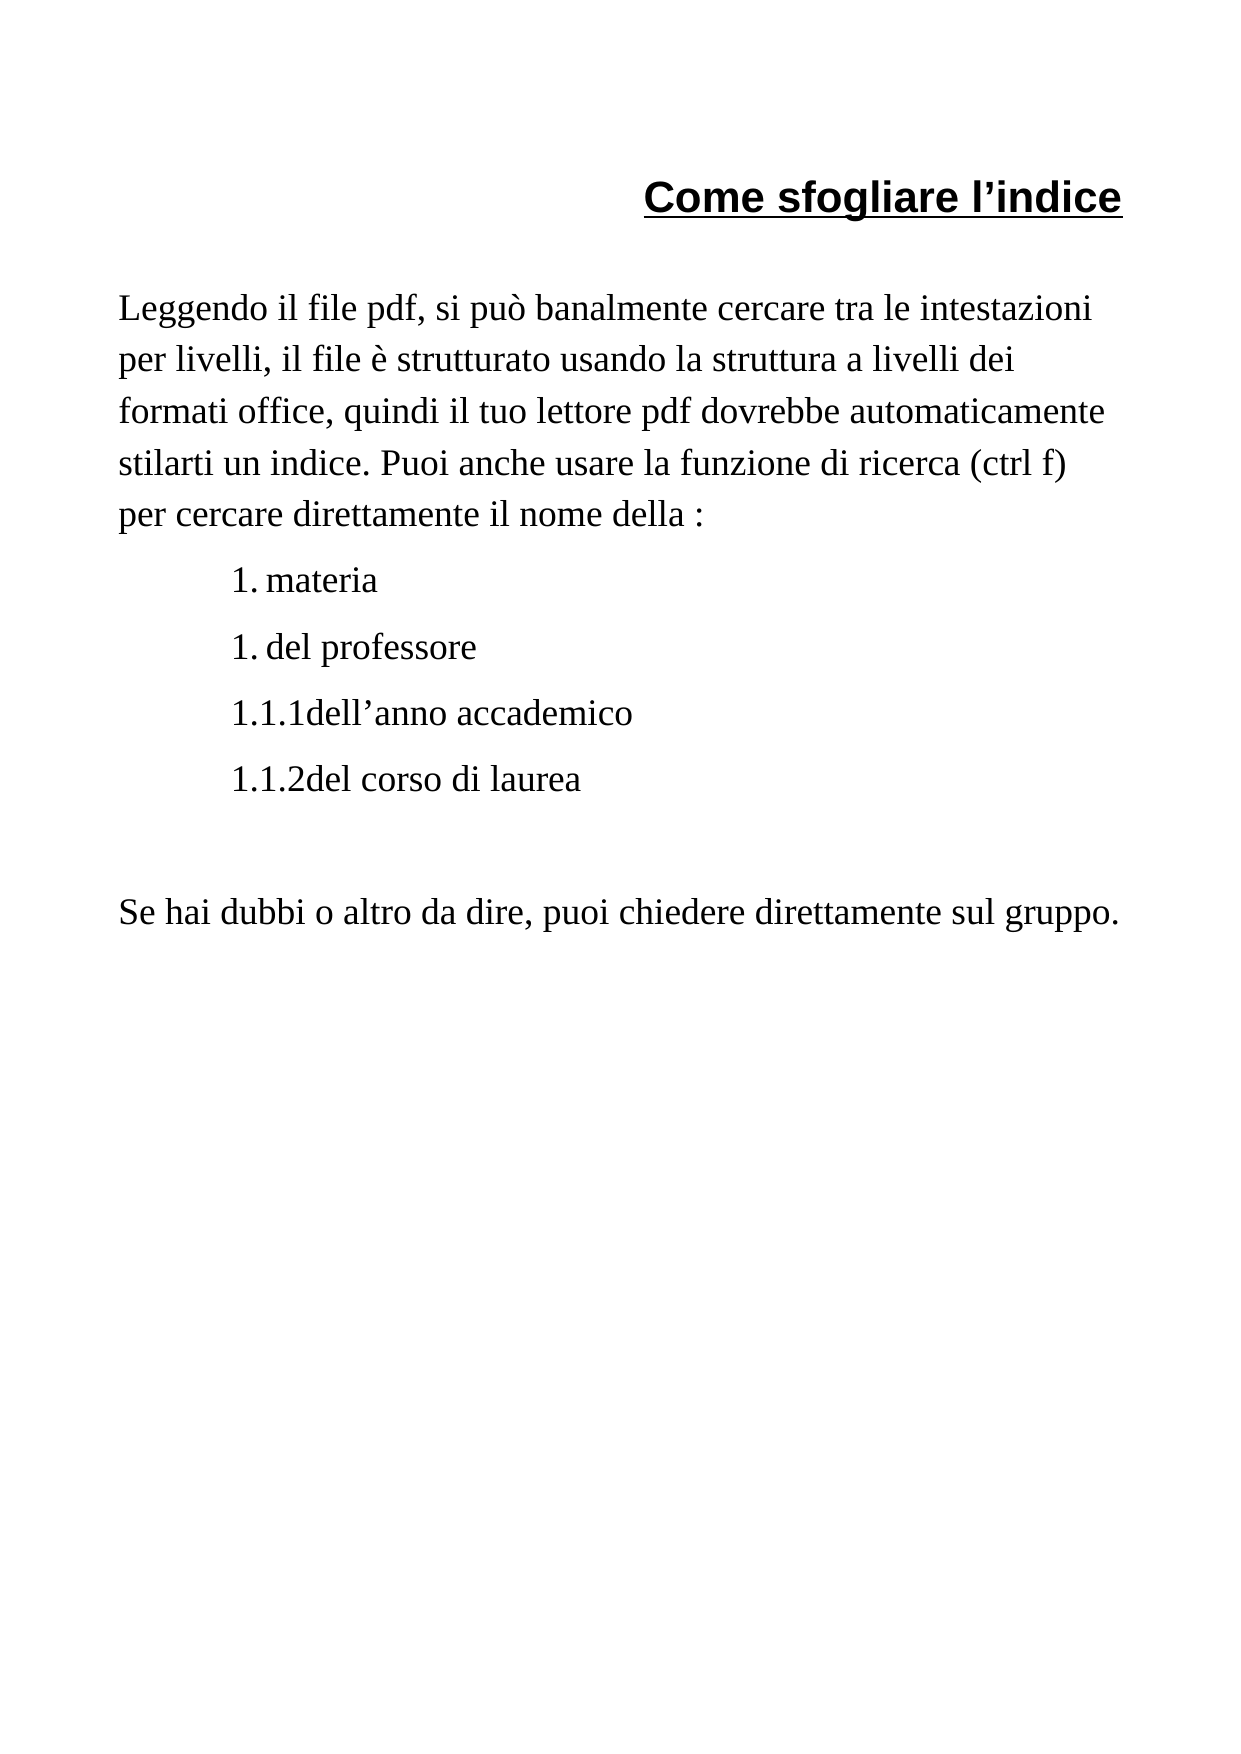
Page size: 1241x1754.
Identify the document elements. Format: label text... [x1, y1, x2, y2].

list del corso di laurea [231, 757, 1122, 800]
subtitle Come sfogliare l’indice [118, 172, 1122, 272]
text Se hai dubbi o altro da dire, puoi chiedere direttamente sul gruppo. [118, 889, 1122, 932]
list dell’anno accademico [231, 690, 1122, 733]
text Leggendo il file pdf, si può banalmente cercare tra le intestazioni per livelli, il file è strutturato usando la struttura a livelli dei formati office, quindi il tuo lettore pdf dovrebbe automaticamente stilarti un indice. Puoi anche usare la funzione di ricerca (ctrl f) per cercare direttamente il nome della : [118, 285, 1122, 535]
list materia [231, 558, 1122, 601]
list del professore [231, 624, 1122, 667]
